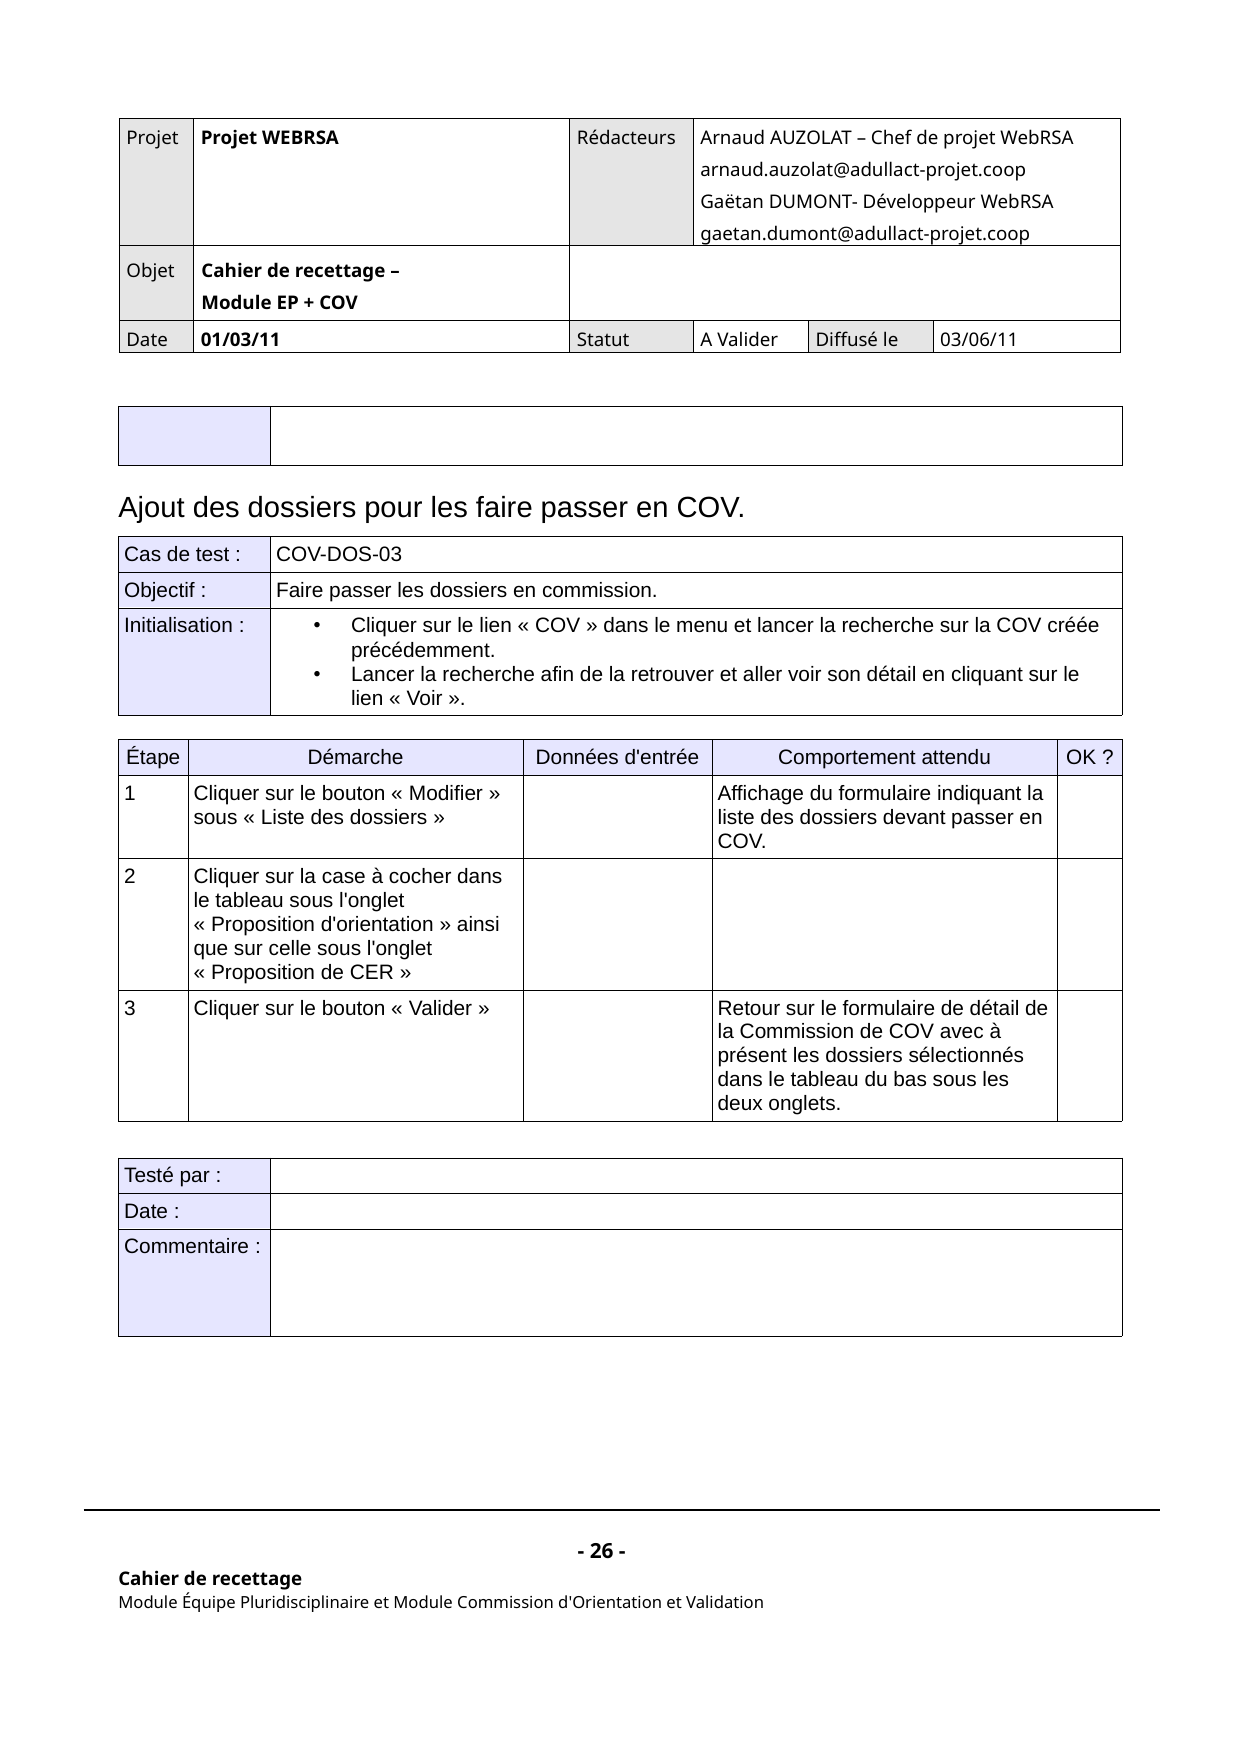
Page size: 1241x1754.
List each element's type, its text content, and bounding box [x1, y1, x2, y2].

table_cell [524, 859, 712, 989]
table_cell Commentaire : [119, 1230, 270, 1336]
table_cell [271, 1230, 1122, 1336]
table_header Démarche [189, 740, 523, 775]
table_cell Cliquer sur le bouton « Modifier » sous « Liste des dossiers » [189, 776, 523, 858]
table_header Cas de test : [119, 537, 270, 572]
table_cell 2 [119, 859, 188, 989]
table_header Comportement attendu [713, 740, 1057, 775]
table_cell [713, 859, 1057, 989]
table_header [271, 1159, 1122, 1193]
table_header COV-DOS-03 [271, 537, 1122, 572]
table_header Testé par : [119, 1159, 270, 1193]
table_cell [524, 991, 712, 1121]
table_cell Cliquer sur la case à cocher dans le tableau sous l'onglet « Proposition d'orientation » ainsi que sur celle sous l'onglet « Proposition de CER » [189, 859, 523, 989]
table_cell [271, 1194, 1122, 1228]
table_cell Affichage du formulaire indiquant la liste des dossiers devant passer en COV. [713, 776, 1057, 858]
table_cell Cliquer sur le bouton « Valider » [189, 991, 523, 1121]
table_cell Faire passer les dossiers en commission. [271, 573, 1122, 607]
table_header OK ? [1058, 740, 1122, 775]
table_cell [1058, 859, 1122, 989]
table_header Étape [119, 740, 188, 775]
table_cell 3 [119, 991, 188, 1121]
table_cell [119, 407, 270, 465]
table_cell Objectif : [119, 573, 270, 607]
table_cell [1058, 776, 1122, 858]
table_cell Initialisation : [119, 609, 270, 715]
table_cell 1 [119, 776, 188, 858]
table_header Données d'entrée [524, 740, 712, 775]
subtitle Ajout des dossiers pour les faire passer en COV. [118, 490, 1122, 524]
table_cell [524, 776, 712, 858]
table_cell Retour sur le formulaire de détail de la Commission de COV avec à présent les dossiers sélectionnés dans le tableau du bas sous les deux onglets. [713, 991, 1057, 1121]
table_cell [1058, 991, 1122, 1121]
table_cell Cliquer sur le lien « COV » dans le menu et lancer la recherche sur la COV créée précédemment. Lancer la recherche afin de la retrouver et aller voir son détail en cliquant sur le lien « Voir ». [271, 609, 1122, 715]
table_cell [271, 407, 1122, 465]
table_cell Date : [119, 1194, 270, 1228]
